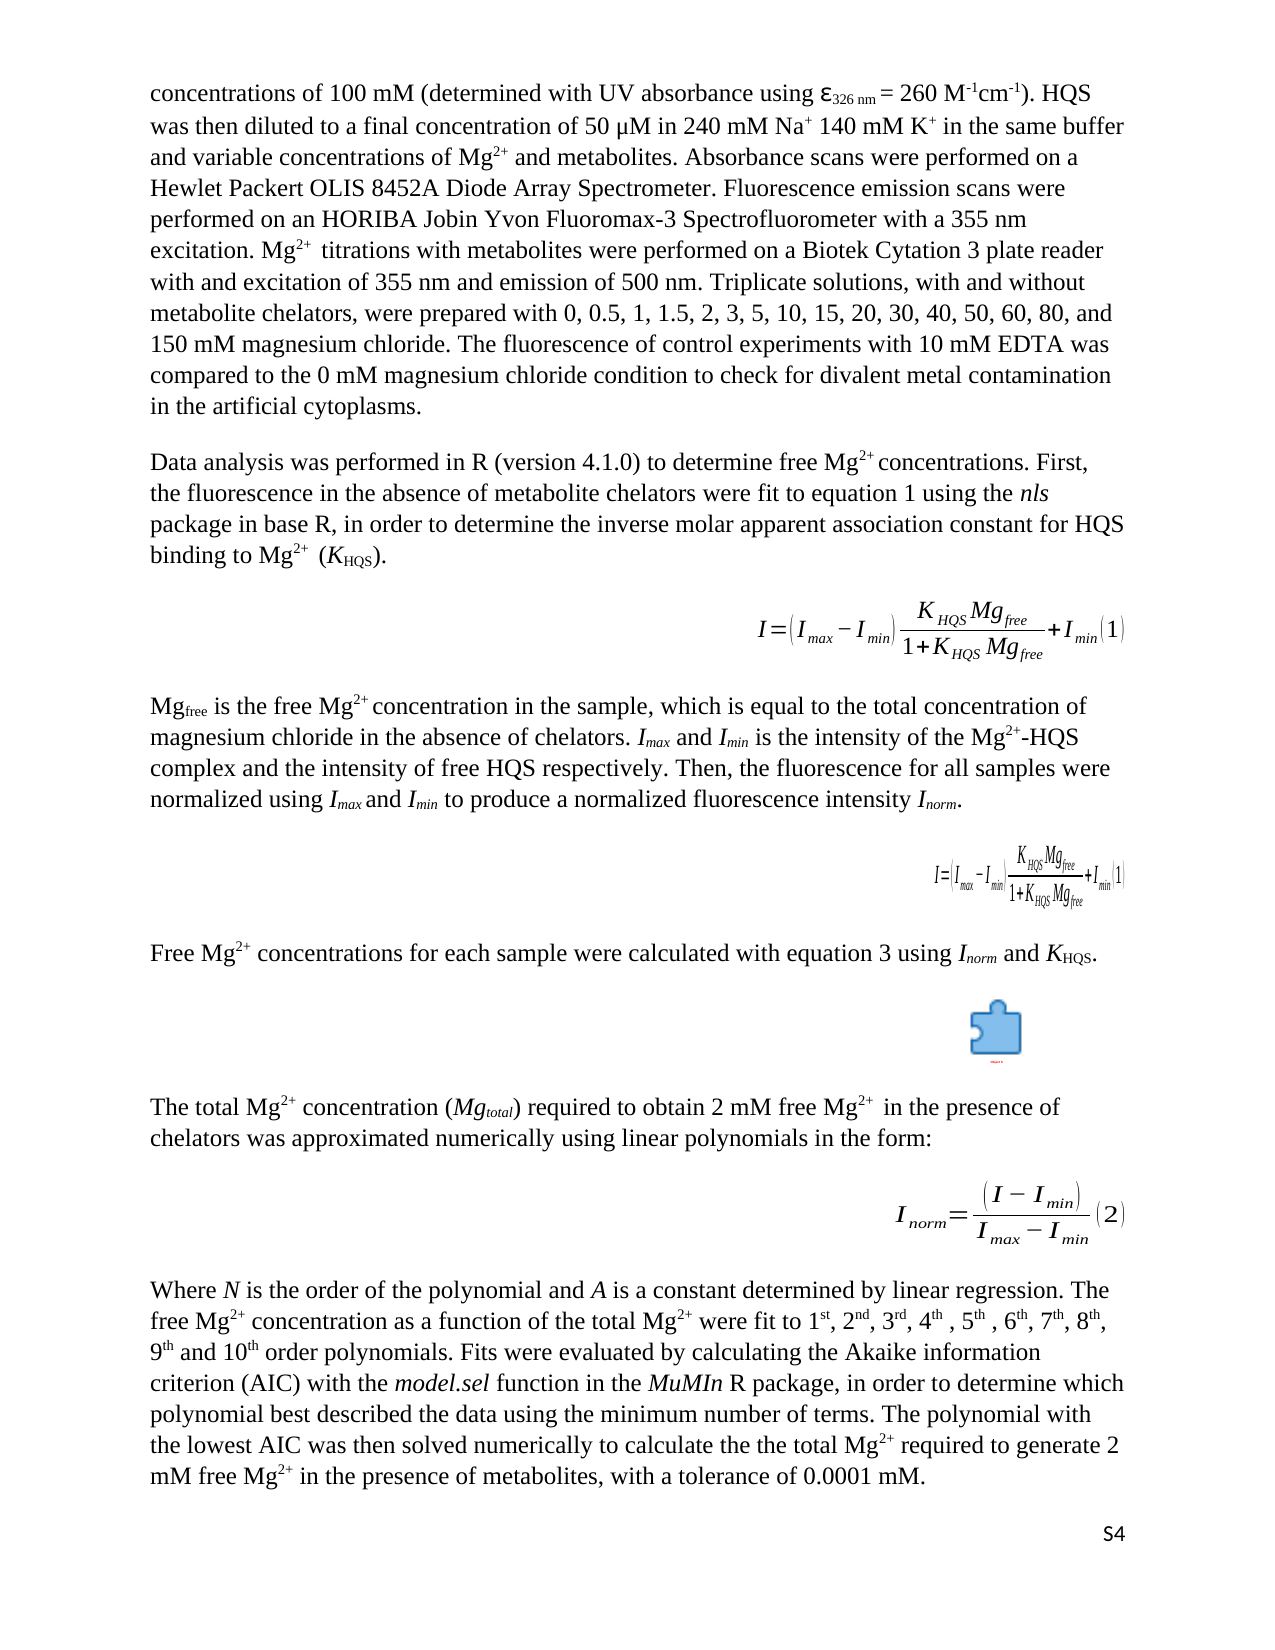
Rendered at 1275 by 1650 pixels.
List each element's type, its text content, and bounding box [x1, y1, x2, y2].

text Mgfree is the free Mg2+ concentration in the sample, which is equal to the total concentration of magnesium chloride in the absence of chelators. Imax and Imin is the intensity of the Mg2+-HQS complex and the intensity of free HQS respectively. Then, the fluorescence for all samples were normalized using Imax and Imin to produce a normalized fluorescence intensity Inorm. [150, 691, 1125, 813]
text The total Mg2+ concentration (Mgtotal) required to obtain 2 mM free Mg2+ in the presence of chelators was approximated numerically using linear polynomials in the form: [150, 1092, 1125, 1152]
text Free Mg2+ concentrations for each sample were calculated with equation 3 using Inorm and KHQS. [150, 938, 1125, 967]
text Where N is the order of the polynomial and A is a constant determined by linear regression. The free Mg2+ concentration as a function of the total Mg2+ were fit to 1st, 2nd, 3rd, 4th , 5th , 6th, 7th, 8th, 9th and 10th order polynomials. Fits were evaluated by calculating the Akaike information criterion (AIC) with the model.sel function in the MuMIn R package, in order to determine which polynomial best described the data using the minimum number of terms. The polynomial with the lowest AIC was then solved numerically to calculate the the total Mg2+ required to generate 2 mM free Mg2+ in the presence of metabolites, with a tolerance of 0.0001 mM. [150, 1275, 1125, 1490]
text concentrations of 100 mM (determined with UV absorbance using ε326 nm = 260 M-1cm-1). HQS was then diluted to a final concentration of 50 μM in 240 mM Na+ 140 mM K+ in the same buffer and variable concentrations of Mg2+ and metabolites. Absorbance scans were performed on a Hewlet Packert OLIS 8452A Diode Array Spectrometer. Fluorescence emission scans were performed on an HORIBA Jobin Yvon Fluoromax-3 Spectrofluorometer with a 355 nm excitation. Mg2+ titrations with metabolites were performed on a Biotek Cytation 3 plate reader with and excitation of 355 nm and emission of 500 nm. Triplicate solutions, with and without metabolite chelators, were prepared with 0, 0.5, 1, 1.5, 2, 3, 5, 10, 15, 20, 30, 40, 50, 60, 80, and 150 mM magnesium chloride. The fluorescence of control experiments with 10 mM EDTA was compared to the 0 mM magnesium chloride condition to check for divalent metal contamination in the artificial cytoplasms. [150, 75, 1125, 419]
text Data analysis was performed in R (version 4.1.0) to determine free Mg2+ concentrations. First, the fluorescence in the absence of metabolite chelators were fit to equation 1 using the nls package in base R, in order to determine the inverse molar apparent association constant for HQS binding to Mg2+ (KHQS). [150, 447, 1125, 569]
